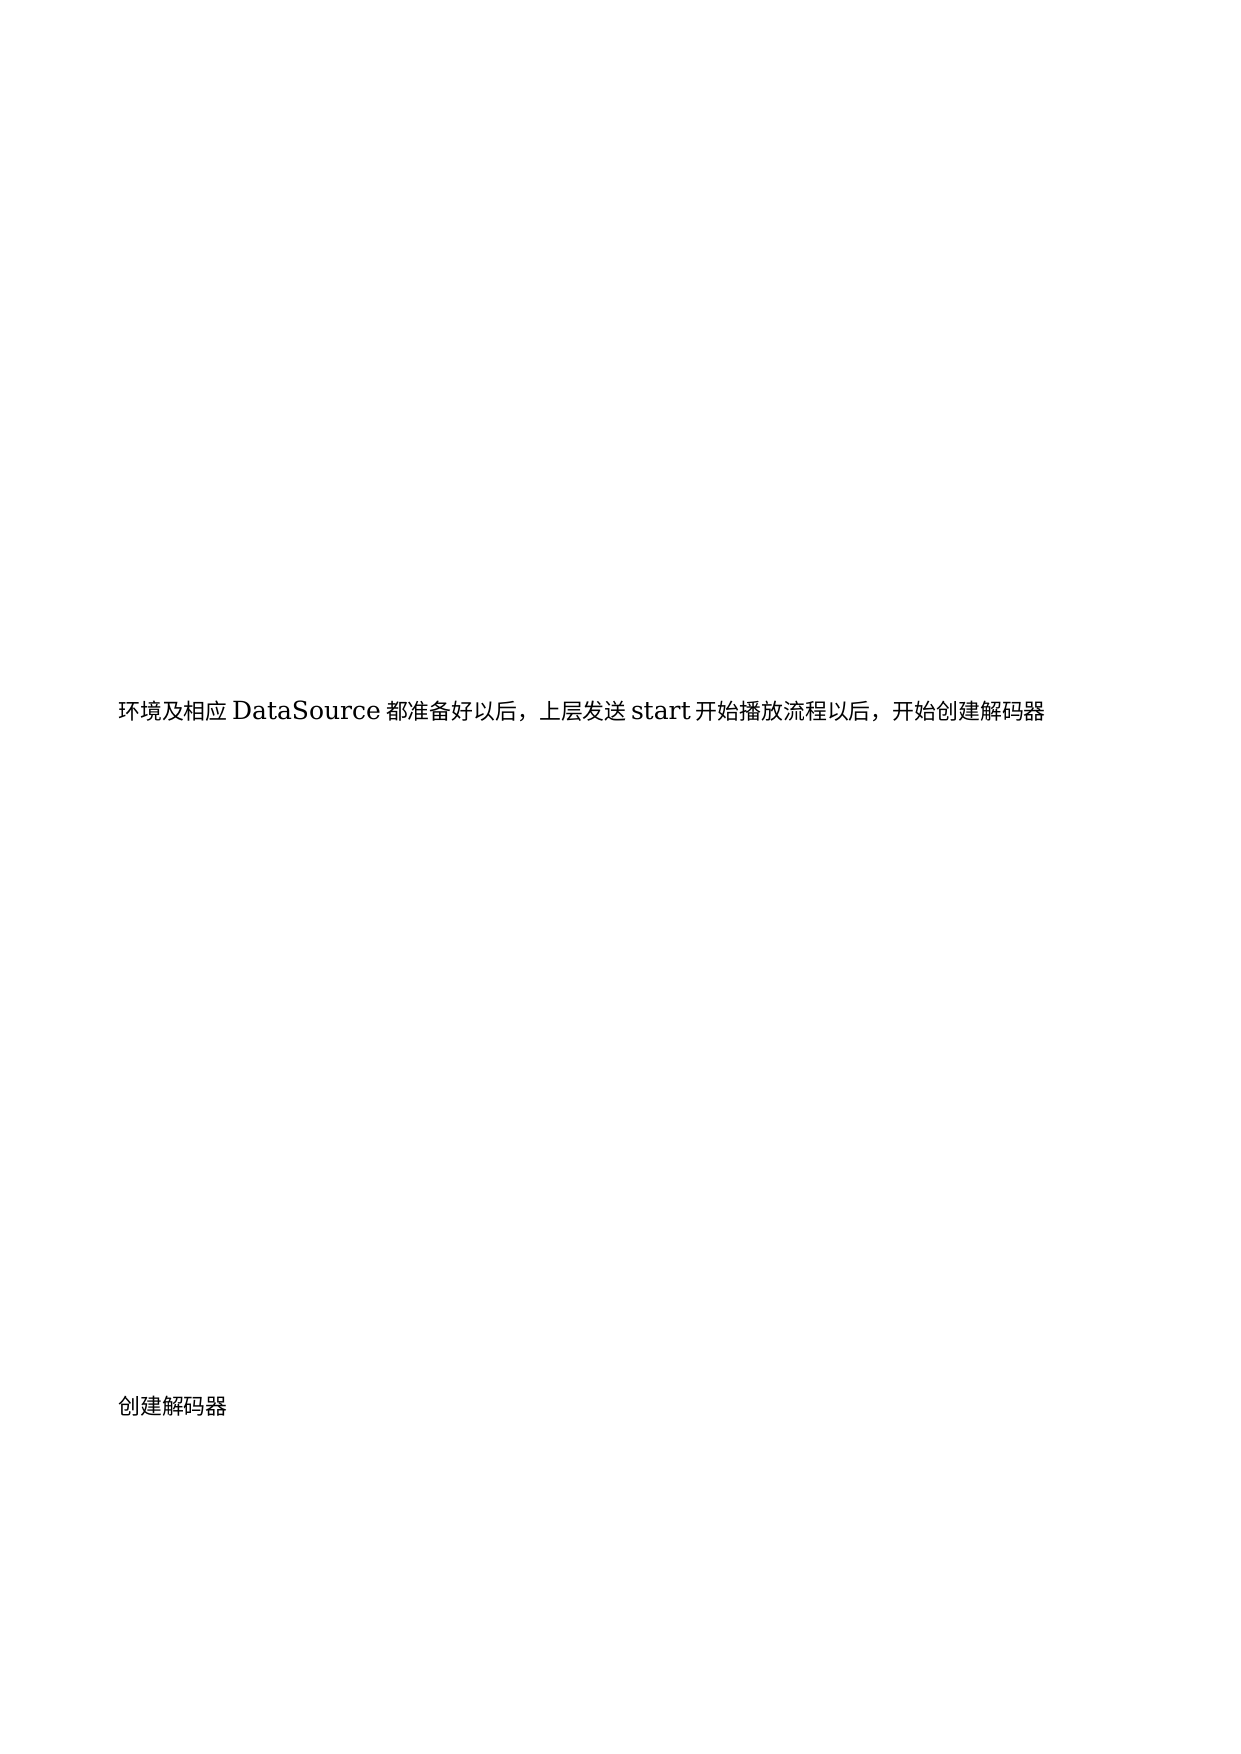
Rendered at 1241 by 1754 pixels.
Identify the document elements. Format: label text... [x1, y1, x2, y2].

text 环境及相应DataSource都准备好以后，上层发送start开始播放流程以后，开始创建解码器 创建解码器 [118, 118, 1122, 1454]
